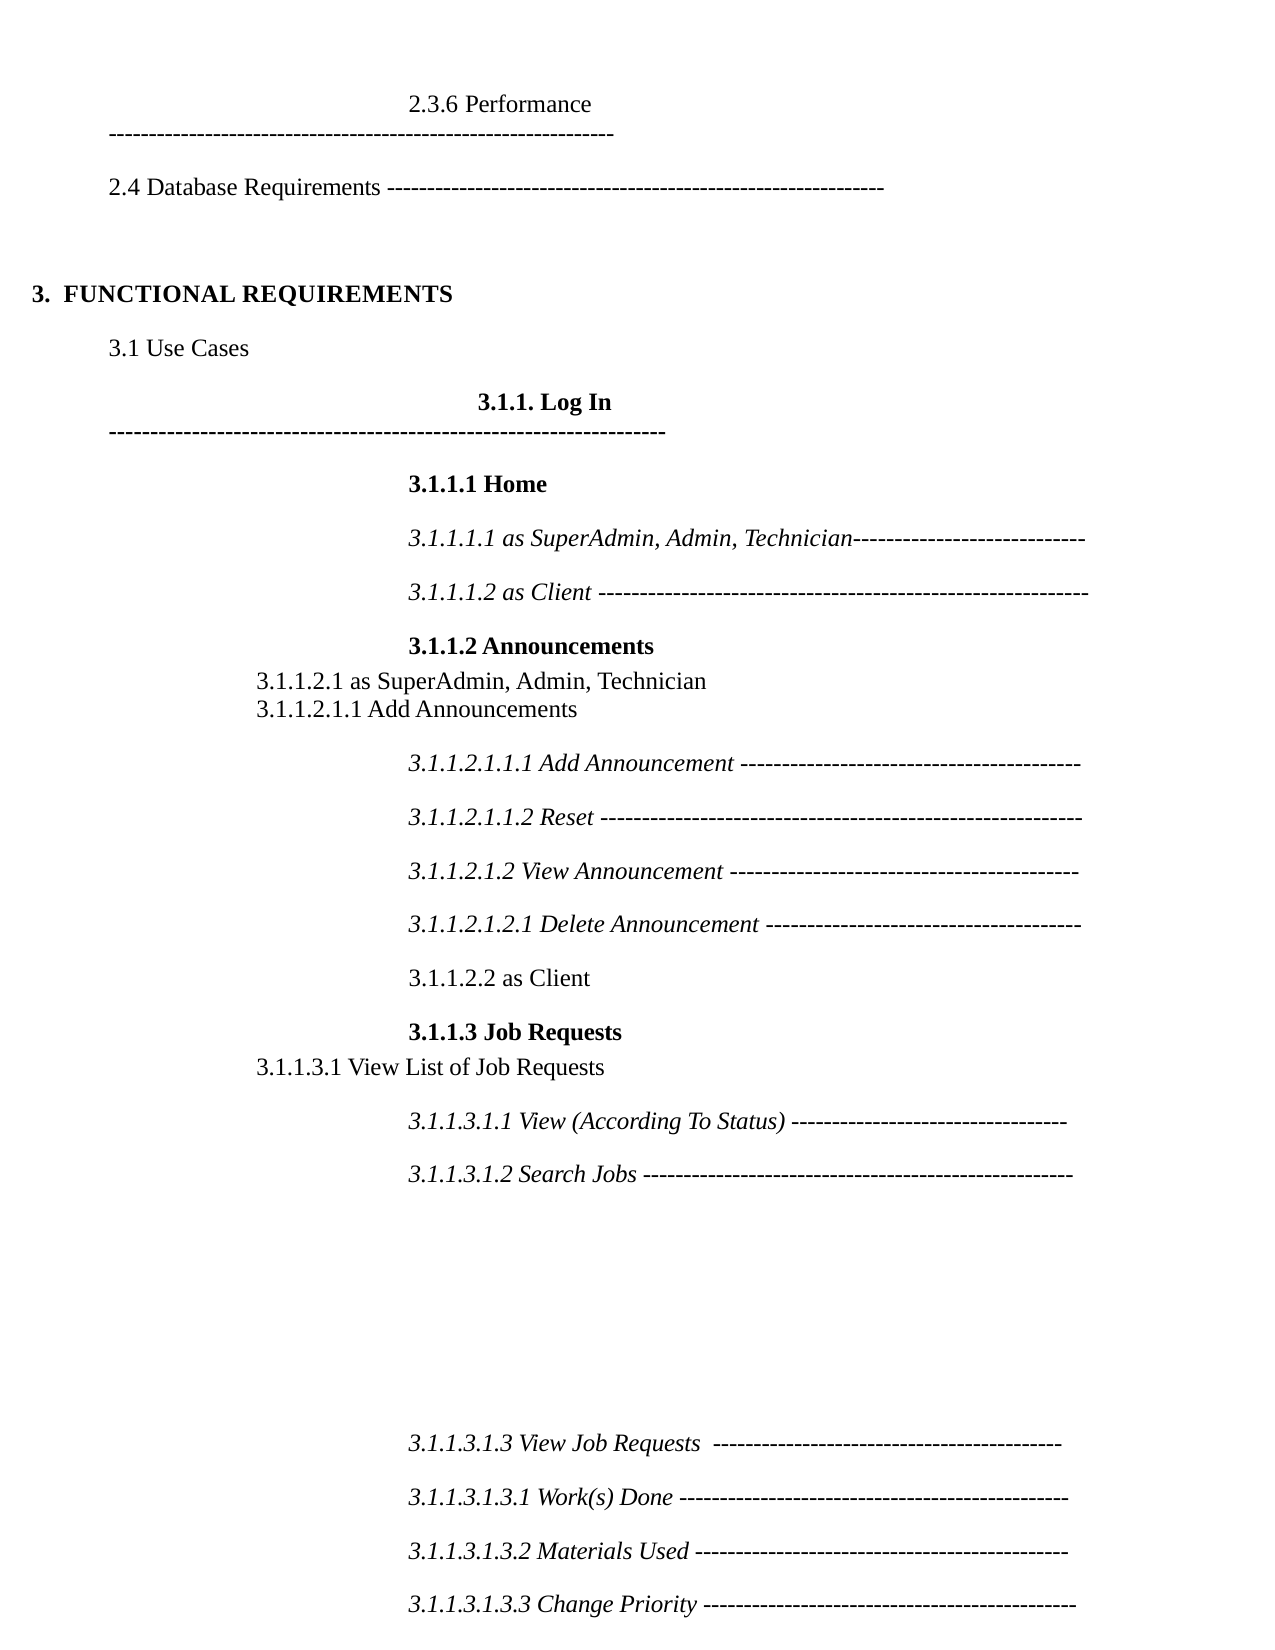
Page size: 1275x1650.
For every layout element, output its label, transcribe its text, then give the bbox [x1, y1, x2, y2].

text 2.4 Database Requirements -------------------------------------------------------------- [32, 172, 1096, 201]
text 3.1.1.2.1.2.1 Delete Announcement -------------------------------------- [32, 909, 1096, 938]
text 2.3.6 Performance --------------------------------------------------------------- [32, 89, 1096, 147]
text 3.1.1.2 Announcements [32, 631, 1096, 659]
text 3. FUNCTIONAL REQUIREMENTS [32, 279, 1096, 308]
text 3.1.1.3.1.2 Search Jobs ----------------------------------------------------- [32, 1159, 1096, 1188]
text 3.1.1.2.1.1.1 Add Announcement ----------------------------------------- [32, 748, 1096, 777]
text 3.1.1.3.1.3.2 Materials Used ---------------------------------------------- [32, 1536, 1096, 1564]
text 3.1.1. Log In ------------------------------------------------------------------- [108, 387, 1131, 444]
text 3.1.1.1.2 as Client ----------------------------------------------------------- [32, 577, 1096, 606]
text 3.1.1.3.1 View List of Job Requests [108, 1052, 1096, 1081]
text 3.1.1.3.1.3 View Job Requests ------------------------------------------- [32, 1428, 1096, 1457]
text 3.1.1.2.1.1.2 Reset ---------------------------------------------------------- [32, 802, 1096, 831]
text 3.1.1.1 Home [32, 469, 1096, 498]
text 3.1.1.3.1.3.3 Change Priority ---------------------------------------------- [32, 1589, 1096, 1618]
text 3.1 Use Cases [32, 333, 1096, 362]
text 3.1.1.2.1.2 View Announcement ------------------------------------------ [32, 856, 1096, 884]
text 3.1.1.2.2 as Client [32, 963, 1096, 992]
text 3.1.1.3 Job Requests [32, 1017, 1096, 1046]
text 3.1.1.3.1.1 View (According To Status) ---------------------------------- [32, 1106, 1096, 1134]
text 3.1.1.2.1.1 Add Announcements [61, 694, 1096, 723]
text 3.1.1.1.1 as SuperAdmin, Admin, Technician---------------------------- [32, 523, 1096, 552]
text 3.1.1.2.1 as SuperAdmin, Admin, Technician [108, 666, 1096, 694]
text 3.1.1.3.1.3.1 Work(s) Done ------------------------------------------------ [32, 1482, 1096, 1511]
